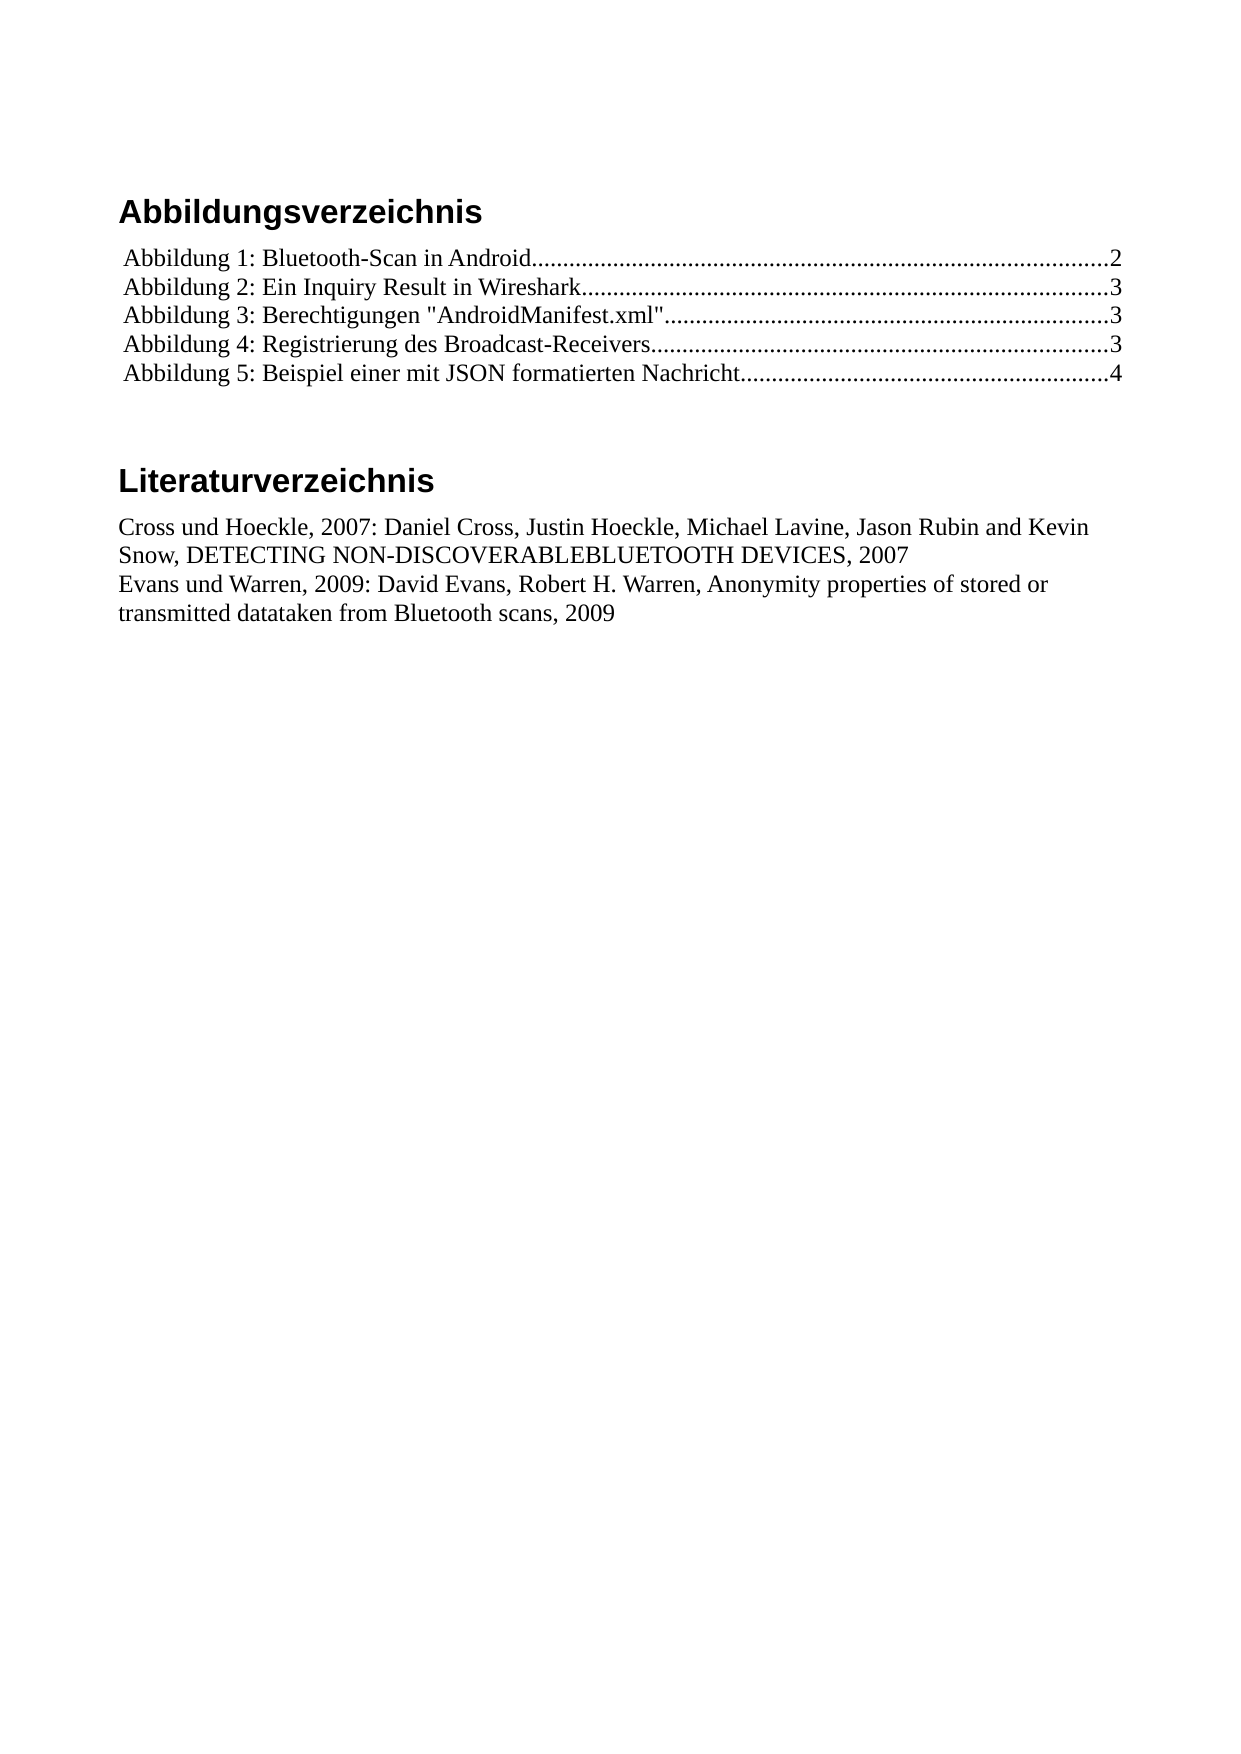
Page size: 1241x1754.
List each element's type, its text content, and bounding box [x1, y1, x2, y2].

text Abbildung 1: Bluetooth-Scan in Android 2 [118, 243, 1122, 272]
text Abbildung 2: Ein Inquiry Result in Wireshark 3 [118, 272, 1122, 301]
text Abbildung 3: Berechtigungen "AndroidManifest.xml" 3 [118, 301, 1122, 329]
subtitle Abbildungsverzeichnis [118, 192, 1122, 231]
subtitle Literaturverzeichnis [118, 461, 1122, 499]
text Abbildung 5: Beispiel einer mit JSON formatierten Nachricht 4 [118, 358, 1122, 387]
text Abbildung 4: Registrierung des Broadcast-Receivers 3 [118, 329, 1122, 358]
text Evans und Warren, 2009: David Evans, Robert H. Warren, Anonymity properties of stored or transmitted datataken from Bluetooth scans, 2009 [118, 569, 1122, 627]
text Cross und Hoeckle, 2007: Daniel Cross, Justin Hoeckle, Michael Lavine, Jason Rubin and Kevin Snow, DETECTING NON-DISCOVERABLEBLUETOOTH DEVICES, 2007 [118, 512, 1122, 569]
